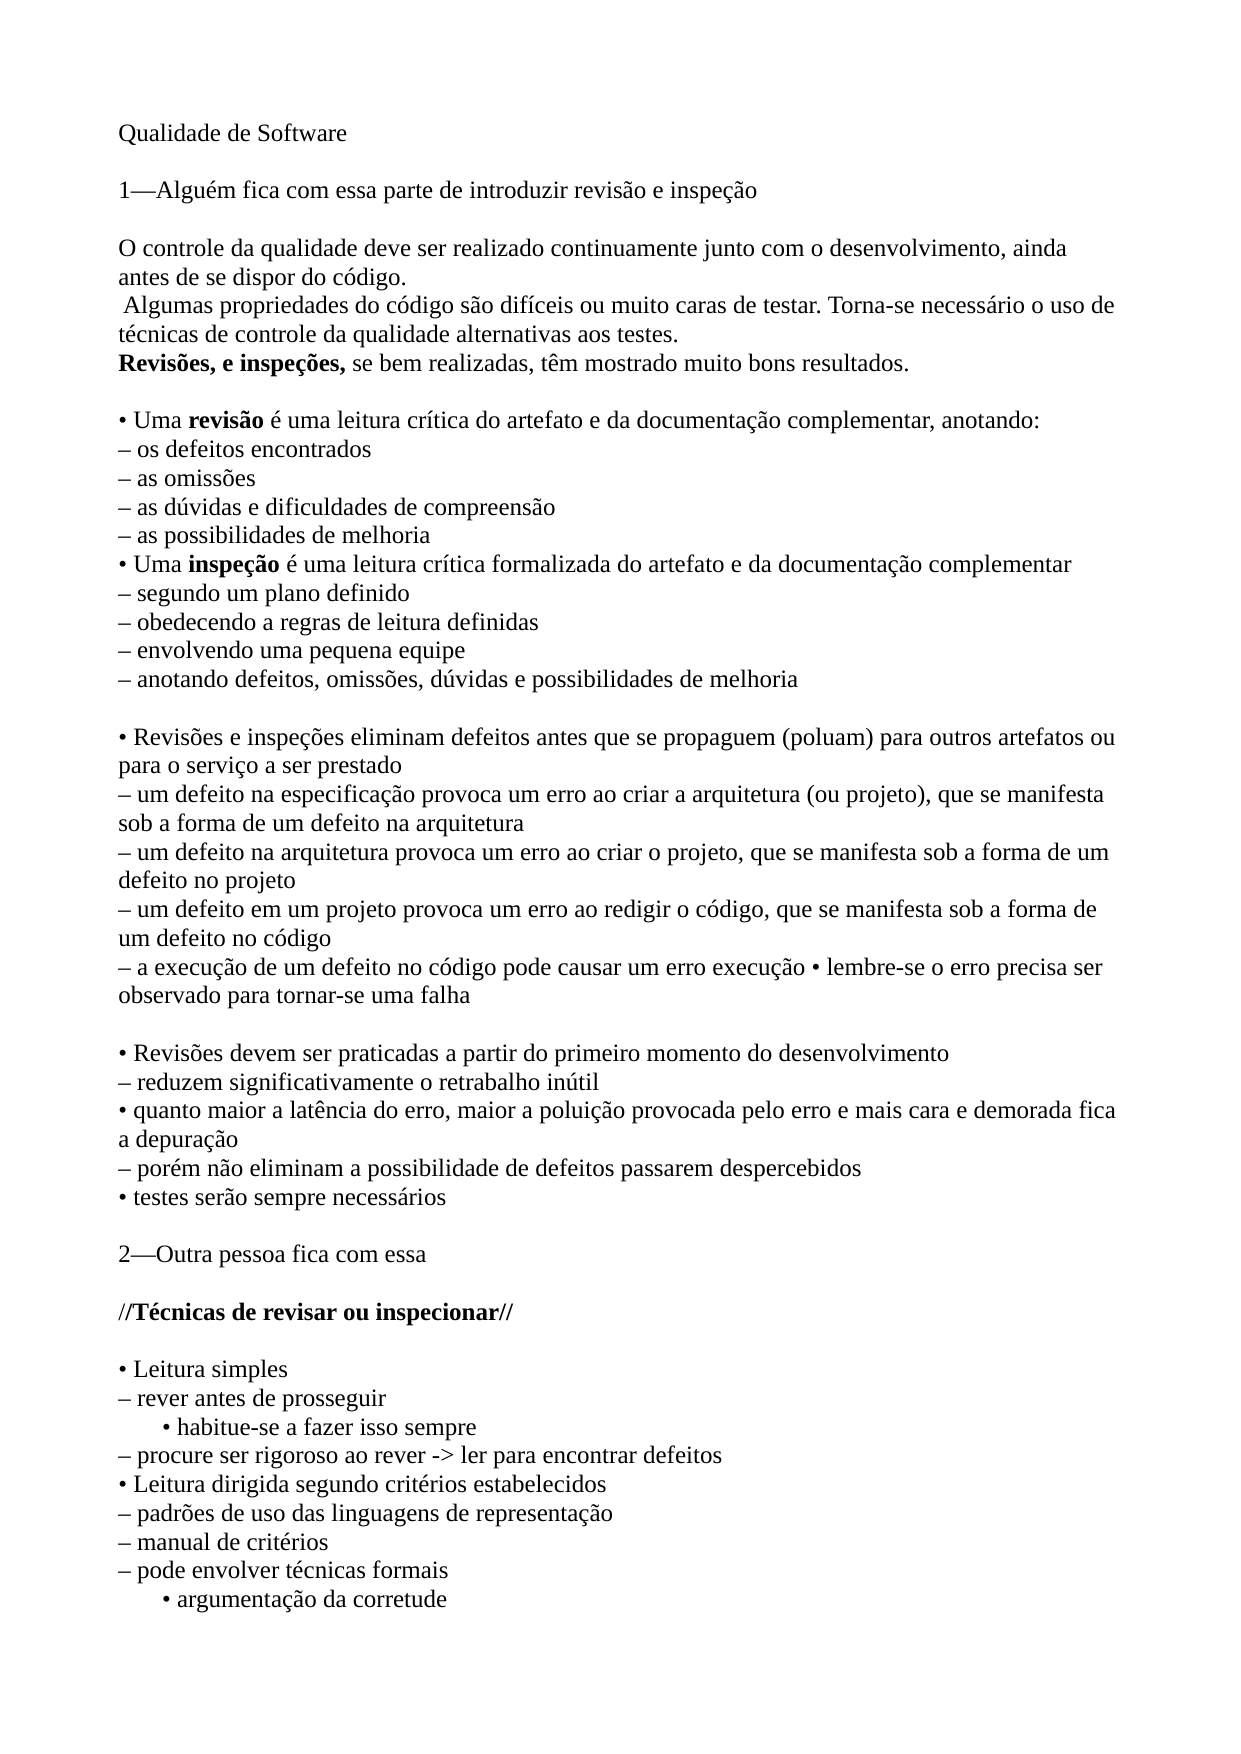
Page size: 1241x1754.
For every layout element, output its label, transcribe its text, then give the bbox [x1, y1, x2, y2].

text • Leitura dirigida segundo critérios estabelecidos [118, 1469, 1122, 1498]
text – envolvendo uma pequena equipe [118, 636, 1122, 664]
text – a execução de um defeito no código pode causar um erro execução • lembre-se o erro precisa ser observado para tornar-se uma falha [118, 952, 1122, 1009]
text – um defeito na especificação provoca um erro ao criar a arquitetura (ou projeto), que se manifesta sob a forma de um defeito na arquitetura [118, 779, 1122, 837]
text • Uma revisão é uma leitura crítica do artefato e da documentação complementar, anotando: [118, 406, 1122, 434]
text – padrões de uso das linguagens de representação [118, 1498, 1122, 1527]
text • Leitura simples [118, 1354, 1122, 1383]
text • Uma inspeção é uma leitura crítica formalizada do artefato e da documentação complementar [118, 549, 1122, 578]
text – as omissões [118, 463, 1122, 492]
text – reduzem significativamente o retrabalho inútil [118, 1067, 1122, 1096]
text – rever antes de prosseguir [118, 1383, 1122, 1412]
text • quanto maior a latência do erro, maior a poluição provocada pelo erro e mais cara e demorada fica a depuração [118, 1096, 1122, 1153]
text – segundo um plano definido [118, 578, 1122, 607]
text – manual de critérios [118, 1527, 1122, 1556]
text Qualidade de Software [118, 118, 1122, 147]
text • habitue-se a fazer isso sempre [118, 1412, 1122, 1441]
text 1—Alguém fica com essa parte de introduzir revisão e inspeção [118, 176, 1122, 204]
text Revisões, e inspeções, se bem realizadas, têm mostrado muito bons resultados. [118, 348, 1122, 377]
text – um defeito em um projeto provoca um erro ao redigir o código, que se manifesta sob a forma de um defeito no código [118, 894, 1122, 952]
text //Técnicas de revisar ou inspecionar// [118, 1297, 1122, 1326]
text • Revisões e inspeções eliminam defeitos antes que se propaguem (poluam) para outros artefatos ou para o serviço a ser prestado [118, 722, 1122, 779]
text – anotando defeitos, omissões, dúvidas e possibilidades de melhoria [118, 664, 1122, 693]
text – as possibilidades de melhoria [118, 521, 1122, 549]
text • Revisões devem ser praticadas a partir do primeiro momento do desenvolvimento [118, 1038, 1122, 1067]
text • argumentação da corretude [118, 1584, 1122, 1613]
text – os defeitos encontrados [118, 434, 1122, 463]
text – um defeito na arquitetura provoca um erro ao criar o projeto, que se manifesta sob a forma de um defeito no projeto [118, 837, 1122, 894]
text – pode envolver técnicas formais [118, 1556, 1122, 1584]
text O controle da qualidade deve ser realizado continuamente junto com o desenvolvimento, ainda antes de se dispor do código. [118, 233, 1122, 291]
text – porém não eliminam a possibilidade de defeitos passarem despercebidos [118, 1153, 1122, 1182]
text – as dúvidas e dificuldades de compreensão [118, 492, 1122, 521]
text – obedecendo a regras de leitura definidas [118, 607, 1122, 636]
text Algumas propriedades do código são difíceis ou muito caras de testar. Torna-se necessário o uso de técnicas de controle da qualidade alternativas aos testes. [118, 291, 1122, 348]
text • testes serão sempre necessários [118, 1182, 1122, 1211]
text – procure ser rigoroso ao rever -> ler para encontrar defeitos [118, 1441, 1122, 1469]
text 2—Outra pessoa fica com essa [118, 1239, 1122, 1268]
